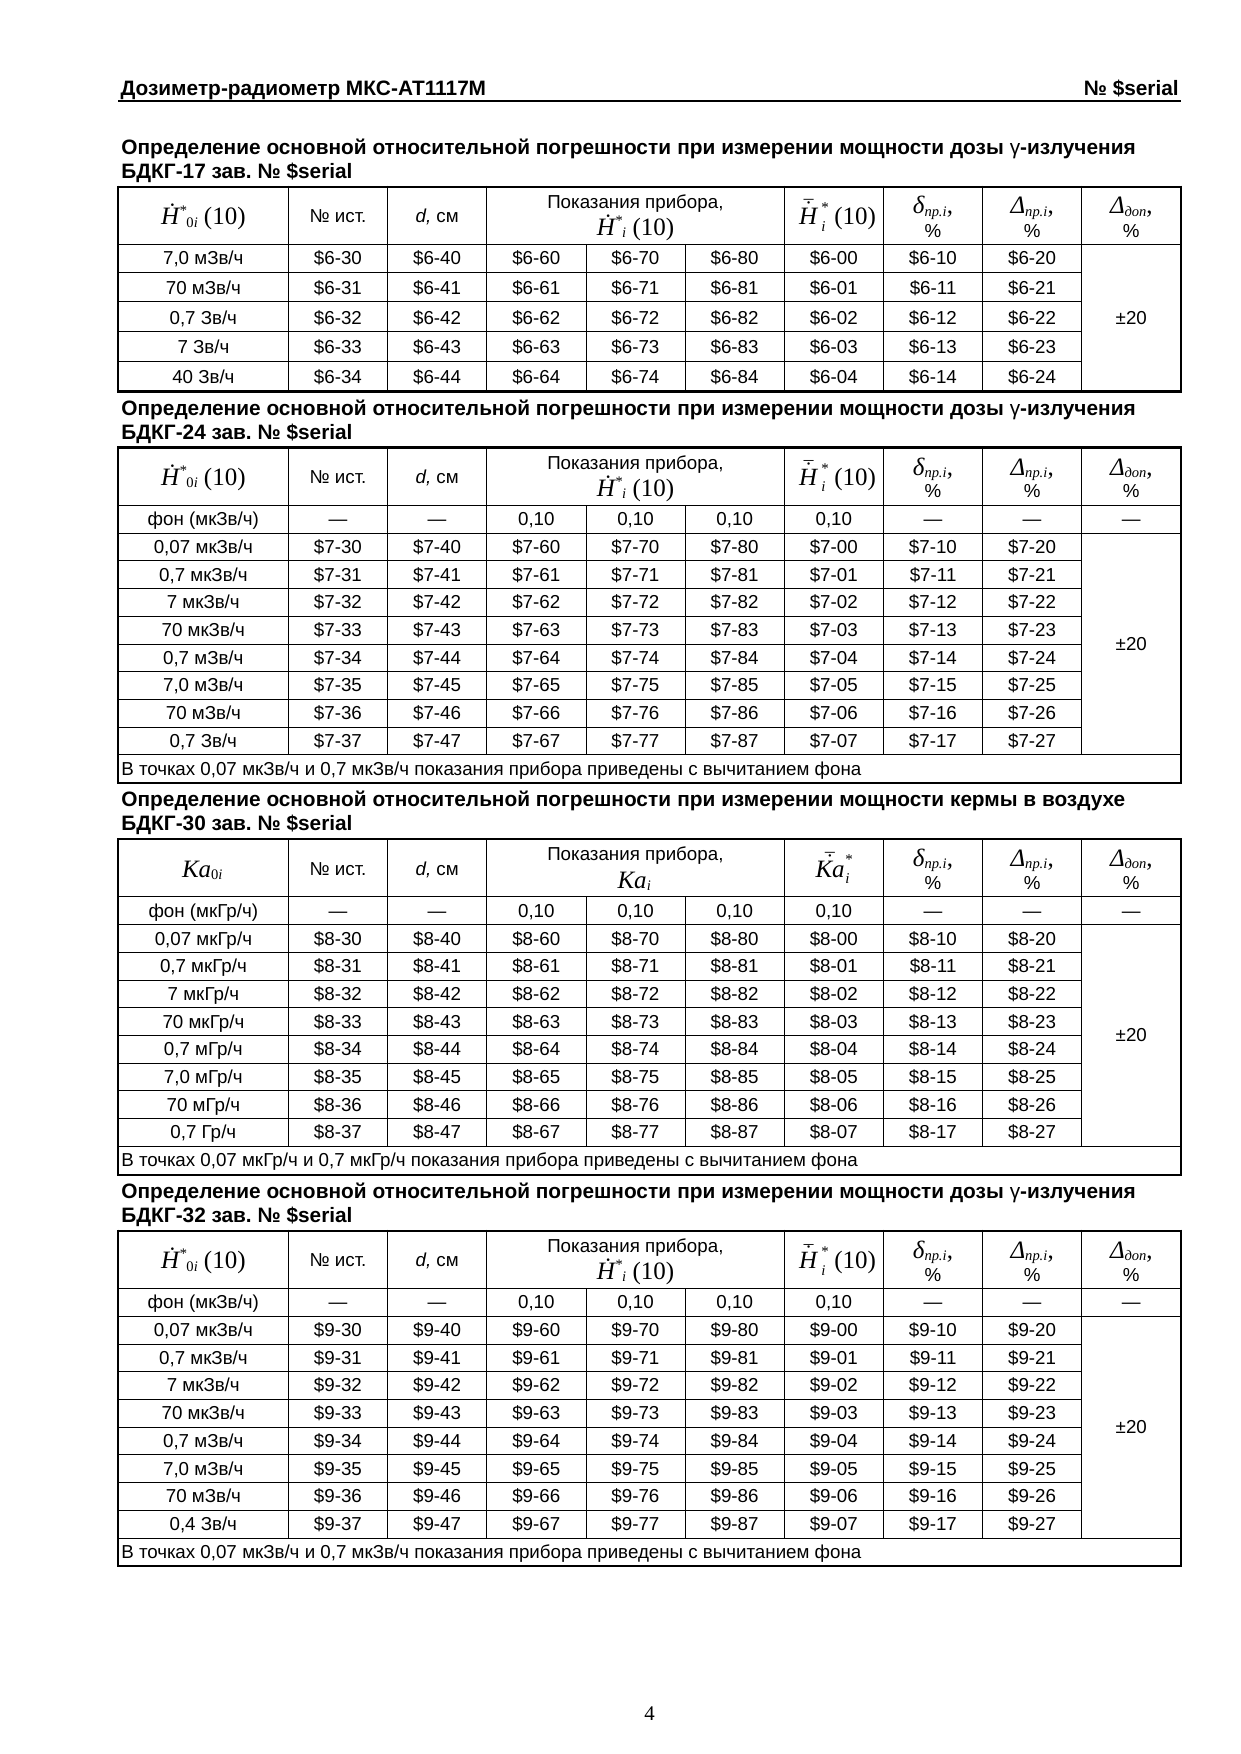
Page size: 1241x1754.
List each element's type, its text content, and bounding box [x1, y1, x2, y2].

table_cell $8-66 [487, 1091, 586, 1118]
table_cell $8-46 [388, 1091, 486, 1118]
table_cell $7-30 [289, 534, 387, 560]
table_cell $7-15 [884, 672, 982, 699]
table_cell $9-86 [686, 1483, 784, 1510]
table_cell $8-81 [686, 953, 784, 979]
table_cell $6-20 [983, 245, 1081, 272]
table_cell $8-41 [388, 953, 486, 979]
table_cell $9-27 [983, 1511, 1081, 1537]
table_cell $8-85 [686, 1064, 784, 1090]
table_cell $7-13 [884, 617, 982, 643]
table_cell — [983, 506, 1081, 533]
table_cell $9-76 [587, 1483, 685, 1510]
table_cell 0,7 Гр/ч [119, 1119, 288, 1146]
table_cell $7-63 [487, 617, 586, 643]
table_cell $6-63 [487, 332, 586, 361]
table_cell ±20 [1082, 245, 1180, 390]
table_cell В точках 0,07 мкГр/ч и 0,7 мкГр/ч показания прибора приведены с вычитанием фона [119, 1147, 1180, 1173]
table_cell $7-23 [983, 617, 1081, 643]
table_cell $8-44 [388, 1036, 486, 1063]
table_cell $6-83 [686, 332, 784, 361]
table_cell № ист. [289, 449, 387, 505]
table_cell 70 мЗв/ч [119, 700, 288, 727]
table_cell $9-14 [884, 1428, 982, 1454]
table_cell $7-86 [686, 700, 784, 727]
table_cell $6-44 [388, 362, 486, 390]
table_cell $6-24 [983, 362, 1081, 390]
table_cell $9-73 [587, 1400, 685, 1427]
table_cell 40 Зв/ч [119, 362, 288, 390]
table_cell 0,10 [785, 506, 883, 533]
table_cell $8-14 [884, 1036, 982, 1063]
table_cell Показания прибора, Ḣ*i (10) [487, 188, 784, 244]
table_cell δпр.i, % [884, 449, 982, 505]
table_cell $8-25 [983, 1064, 1081, 1090]
table_cell $9-17 [884, 1511, 982, 1537]
table_cell $6-84 [686, 362, 784, 390]
table_cell $7-27 [983, 728, 1081, 754]
table_cell $8-31 [289, 953, 387, 979]
table_cell 7 Зв/ч [119, 332, 288, 361]
table_cell $9-06 [785, 1483, 883, 1510]
table_cell $9-31 [289, 1345, 387, 1371]
table_cell $7-34 [289, 645, 387, 671]
table_cell $6-72 [587, 302, 685, 331]
table_cell $7-22 [983, 589, 1081, 616]
table_cell $7-35 [289, 672, 387, 699]
table_cell d, см [388, 188, 486, 244]
table_cell $6-23 [983, 332, 1081, 361]
table_cell d, см [388, 449, 486, 505]
table_cell 7,0 мЗв/ч [119, 672, 288, 699]
table_cell $8-82 [686, 981, 784, 1007]
table_cell $8-00 [785, 925, 883, 952]
table_cell № ист. [289, 188, 387, 244]
table_cell — [289, 1289, 387, 1316]
table_cell [785, 840, 883, 896]
table_cell $8-24 [983, 1036, 1081, 1063]
table_cell $9-43 [388, 1400, 486, 1427]
table_cell $9-85 [686, 1455, 784, 1482]
table_cell $9-80 [686, 1317, 784, 1343]
table_cell $7-85 [686, 672, 784, 699]
table_cell $8-40 [388, 925, 486, 952]
table_cell $6-13 [884, 332, 982, 361]
table_cell $9-16 [884, 1483, 982, 1510]
table_cell $7-25 [983, 672, 1081, 699]
table_cell $8-60 [487, 925, 586, 952]
table_cell $8-15 [884, 1064, 982, 1090]
table_cell $7-80 [686, 534, 784, 560]
table_cell $9-03 [785, 1400, 883, 1427]
table_cell $7-83 [686, 617, 784, 643]
table_cell $9-21 [983, 1345, 1081, 1371]
table_cell 0,10 [785, 1289, 883, 1316]
table_cell $9-11 [884, 1345, 982, 1371]
table_cell $8-77 [587, 1119, 685, 1146]
table_cell 0,07 мкЗв/ч [119, 534, 288, 560]
table_cell 0,07 мкГр/ч [119, 925, 288, 952]
table_cell $6-14 [884, 362, 982, 390]
table_cell $7-84 [686, 645, 784, 671]
table_cell $6-32 [289, 302, 387, 331]
table_cell $6-82 [686, 302, 784, 331]
table_cell $9-36 [289, 1483, 387, 1510]
table_cell $8-65 [487, 1064, 586, 1090]
table_cell Δпр.i, % [983, 840, 1081, 896]
table_cell $9-62 [487, 1372, 586, 1399]
table_cell $8-62 [487, 981, 586, 1007]
table_cell $9-25 [983, 1455, 1081, 1482]
table_cell $6-80 [686, 245, 784, 272]
table_cell δпр.i, % [884, 1232, 982, 1288]
table_cell $7-00 [785, 534, 883, 560]
table_cell $8-80 [686, 925, 784, 952]
table_cell 70 мЗв/ч [119, 273, 288, 301]
table_cell $9-10 [884, 1317, 982, 1343]
table_cell 0,10 [487, 506, 586, 533]
table_cell $8-20 [983, 925, 1081, 952]
table_cell 7 мкГр/ч [119, 981, 288, 1007]
table_cell $7-14 [884, 645, 982, 671]
table_cell $6-02 [785, 302, 883, 331]
table_cell d, см [388, 840, 486, 896]
table_cell $8-10 [884, 925, 982, 952]
table_cell $7-73 [587, 617, 685, 643]
table_cell $6-74 [587, 362, 685, 390]
table_cell $6-64 [487, 362, 586, 390]
table_cell $7-77 [587, 728, 685, 754]
table_cell $9-44 [388, 1428, 486, 1454]
table_cell № ист. [289, 1232, 387, 1288]
table_cell 7 мкЗв/ч [119, 589, 288, 616]
table_cell 0,7 мГр/ч [119, 1036, 288, 1063]
table_cell $9-20 [983, 1317, 1081, 1343]
table_cell $9-37 [289, 1511, 387, 1537]
table_cell ±20 [1082, 534, 1180, 754]
table_cell $6-42 [388, 302, 486, 331]
table_cell $8-37 [289, 1119, 387, 1146]
table_cell Ḣ*0i (10) [119, 1232, 288, 1288]
table_cell 0,10 [487, 897, 586, 924]
table_cell $9-33 [289, 1400, 387, 1427]
table_cell $9-01 [785, 1345, 883, 1371]
table_cell $9-45 [388, 1455, 486, 1482]
table_cell $6-01 [785, 273, 883, 301]
table_cell $8-30 [289, 925, 387, 952]
table_cell $7-31 [289, 561, 387, 588]
table_cell $6-10 [884, 245, 982, 272]
table_cell Ḣ*0i (10) [119, 449, 288, 505]
table_cell $7-74 [587, 645, 685, 671]
table_cell — [289, 897, 387, 924]
table_cell Δпр.i, % [983, 1232, 1081, 1288]
table_cell — [1082, 1289, 1180, 1316]
table_cell $7-66 [487, 700, 586, 727]
table_cell $9-04 [785, 1428, 883, 1454]
table_cell $6-21 [983, 273, 1081, 301]
table_cell 7 мкЗв/ч [119, 1372, 288, 1399]
table_cell $9-23 [983, 1400, 1081, 1427]
table_cell $8-16 [884, 1091, 982, 1118]
table_cell $7-10 [884, 534, 982, 560]
table_cell $7-62 [487, 589, 586, 616]
table_cell $8-26 [983, 1091, 1081, 1118]
table_cell $7-06 [785, 700, 883, 727]
table_cell 0,10 [785, 897, 883, 924]
table_cell $8-64 [487, 1036, 586, 1063]
table_cell $8-34 [289, 1036, 387, 1063]
table_cell 0,10 [686, 1289, 784, 1316]
table_cell $9-71 [587, 1345, 685, 1371]
table_cell 7,0 мЗв/ч [119, 245, 288, 272]
table_cell 0,10 [686, 506, 784, 533]
table_cell № ист. [289, 840, 387, 896]
table_cell Показания прибора, Ḣ*i (10) [487, 449, 784, 505]
table_cell $7-60 [487, 534, 586, 560]
table_cell 7,0 мГр/ч [119, 1064, 288, 1090]
table_cell 0,7 Зв/ч [119, 302, 288, 331]
table_cell $6-33 [289, 332, 387, 361]
table_cell $7-44 [388, 645, 486, 671]
table_cell $8-22 [983, 981, 1081, 1007]
table_cell 0,4 Зв/ч [119, 1511, 288, 1537]
table_cell — [1082, 506, 1180, 533]
table_cell 70 мкГр/ч [119, 1008, 288, 1035]
table_cell В точках 0,07 мкЗв/ч и 0,7 мкЗв/ч показания прибора приведены с вычитанием фона [119, 1539, 1180, 1565]
table_cell — [884, 506, 982, 533]
table_cell $6-31 [289, 273, 387, 301]
table_cell $8-01 [785, 953, 883, 979]
table_cell В точках 0,07 мкЗв/ч и 0,7 мкЗв/ч показания прибора приведены с вычитанием фона [119, 755, 1180, 782]
table_cell $7-65 [487, 672, 586, 699]
table_cell (10) [785, 449, 883, 505]
table_cell $7-37 [289, 728, 387, 754]
table_cell $9-24 [983, 1428, 1081, 1454]
table_cell $7-17 [884, 728, 982, 754]
table_cell $7-40 [388, 534, 486, 560]
table_cell $7-42 [388, 589, 486, 616]
table_cell 0,7 мкЗв/ч [119, 1345, 288, 1371]
table_cell $7-67 [487, 728, 586, 754]
table_cell $9-07 [785, 1511, 883, 1537]
table_cell $9-00 [785, 1317, 883, 1343]
table_cell — [388, 897, 486, 924]
table_cell Δпр.i, % [983, 449, 1081, 505]
table_cell $7-32 [289, 589, 387, 616]
table_cell Δдоп, % [1082, 1232, 1180, 1288]
table_cell $6-62 [487, 302, 586, 331]
table_cell — [388, 506, 486, 533]
table_cell $7-03 [785, 617, 883, 643]
table_cell ±20 [1082, 1317, 1180, 1537]
table_cell $9-75 [587, 1455, 685, 1482]
table_cell $8-05 [785, 1064, 883, 1090]
table_cell Δдоп, % [1082, 449, 1180, 505]
table_cell $8-43 [388, 1008, 486, 1035]
table_cell 0,10 [487, 1289, 586, 1316]
table_cell 0,10 [587, 897, 685, 924]
table_cell $9-34 [289, 1428, 387, 1454]
table_cell Ка0i [119, 840, 288, 896]
table_cell $9-61 [487, 1345, 586, 1371]
table_cell Ḣ*0i (10) [119, 188, 288, 244]
table_header Определение основной относительной погрешности при измерении мощности дозы γ-излучения БДКГ-17 зав. № $serial [118, 132, 1181, 186]
table_cell Δпр.i, % [983, 188, 1081, 244]
table_cell $9-13 [884, 1400, 982, 1427]
table_cell $9-83 [686, 1400, 784, 1427]
table_cell Показания прибора, Каi [487, 840, 784, 896]
table_cell Показания прибора, Ḣ*i (10) [487, 1232, 784, 1288]
table_cell $8-70 [587, 925, 685, 952]
table_cell $9-65 [487, 1455, 586, 1482]
table_header Определение основной относительной погрешности при измерении мощности кермы в воздухе БДКГ-30 зав. № $serial [118, 784, 1181, 838]
table_cell $7-43 [388, 617, 486, 643]
table_cell $8-74 [587, 1036, 685, 1063]
table_cell $9-26 [983, 1483, 1081, 1510]
table_cell $7-75 [587, 672, 685, 699]
table_cell 70 мГр/ч [119, 1091, 288, 1118]
table_cell $7-72 [587, 589, 685, 616]
table_cell $7-47 [388, 728, 486, 754]
table_cell $8-12 [884, 981, 982, 1007]
table_cell $9-77 [587, 1511, 685, 1537]
table_cell $7-20 [983, 534, 1081, 560]
table_cell $9-46 [388, 1483, 486, 1510]
table_cell $6-03 [785, 332, 883, 361]
table_cell $6-41 [388, 273, 486, 301]
table_cell $7-04 [785, 645, 883, 671]
table_cell $6-34 [289, 362, 387, 390]
table_cell — [1082, 897, 1180, 924]
table_cell $7-16 [884, 700, 982, 727]
table_cell $6-81 [686, 273, 784, 301]
table_cell $7-33 [289, 617, 387, 643]
table_cell фон (мкЗв/ч) [119, 1289, 288, 1316]
table_cell $8-42 [388, 981, 486, 1007]
table_cell $8-86 [686, 1091, 784, 1118]
table_cell $8-13 [884, 1008, 982, 1035]
table_cell 70 мкЗв/ч [119, 1400, 288, 1427]
table_cell $7-87 [686, 728, 784, 754]
table_cell $6-43 [388, 332, 486, 361]
table_cell ±20 [1082, 925, 1180, 1146]
table_cell 7,0 мЗв/ч [119, 1455, 288, 1482]
table_cell $9-15 [884, 1455, 982, 1482]
table_header Определение основной относительной погрешности при измерении мощности дозы γ-излучения БДКГ-32 зав. № $serial [118, 1176, 1181, 1229]
table_cell 0,7 мкЗв/ч [119, 561, 288, 588]
table_cell $7-71 [587, 561, 685, 588]
table_cell $7-81 [686, 561, 784, 588]
table_cell $6-04 [785, 362, 883, 390]
table_cell $6-73 [587, 332, 685, 361]
table_cell $9-81 [686, 1345, 784, 1371]
table_cell $9-87 [686, 1511, 784, 1537]
table_cell $7-11 [884, 561, 982, 588]
table_cell $6-71 [587, 273, 685, 301]
table_cell $8-73 [587, 1008, 685, 1035]
table_cell — [388, 1289, 486, 1316]
table_cell 0,7 мЗв/ч [119, 645, 288, 671]
table_cell $6-60 [487, 245, 586, 272]
table_cell $7-41 [388, 561, 486, 588]
table_cell $9-32 [289, 1372, 387, 1399]
table_cell $7-26 [983, 700, 1081, 727]
table_cell $8-47 [388, 1119, 486, 1146]
table_cell фон (мкЗв/ч) [119, 506, 288, 533]
table_cell $8-63 [487, 1008, 586, 1035]
table_cell $9-05 [785, 1455, 883, 1482]
table_cell $9-42 [388, 1372, 486, 1399]
table_cell $6-22 [983, 302, 1081, 331]
table_cell 0,07 мкЗв/ч [119, 1317, 288, 1343]
table_cell $8-02 [785, 981, 883, 1007]
table_cell 0,7 мЗв/ч [119, 1428, 288, 1454]
table_cell 0,7 Зв/ч [119, 728, 288, 754]
table_cell $9-12 [884, 1372, 982, 1399]
table_cell 70 мкЗв/ч [119, 617, 288, 643]
table_cell $9-67 [487, 1511, 586, 1537]
table_cell $8-21 [983, 953, 1081, 979]
table_cell — [983, 897, 1081, 924]
table_cell $8-75 [587, 1064, 685, 1090]
table_cell $6-40 [388, 245, 486, 272]
table_cell d, см [388, 1232, 486, 1288]
table_cell δпр.i, % [884, 840, 982, 896]
table_header Определение основной относительной погрешности при измерении мощности дозы γ-излучения БДКГ-24 зав. № $serial [118, 393, 1181, 446]
table_cell $7-61 [487, 561, 586, 588]
table_cell — [289, 506, 387, 533]
table_cell δпр.i, % [884, 188, 982, 244]
table_cell $7-05 [785, 672, 883, 699]
table_cell $8-67 [487, 1119, 586, 1146]
table_cell $7-36 [289, 700, 387, 727]
table_cell $9-84 [686, 1428, 784, 1454]
table_cell $7-12 [884, 589, 982, 616]
table_cell $6-11 [884, 273, 982, 301]
table_cell 0,7 мкГр/ч [119, 953, 288, 979]
table_cell $7-45 [388, 672, 486, 699]
table_cell $7-07 [785, 728, 883, 754]
table_cell $9-74 [587, 1428, 685, 1454]
table_cell 0,10 [587, 506, 685, 533]
table_cell $8-72 [587, 981, 685, 1007]
table_cell $8-36 [289, 1091, 387, 1118]
table_cell $7-46 [388, 700, 486, 727]
table_cell $9-41 [388, 1345, 486, 1371]
table_cell $8-32 [289, 981, 387, 1007]
table_cell $7-70 [587, 534, 685, 560]
table_cell $7-24 [983, 645, 1081, 671]
table_cell $7-21 [983, 561, 1081, 588]
table_cell $7-82 [686, 589, 784, 616]
table_cell 0,10 [587, 1289, 685, 1316]
table_cell $8-11 [884, 953, 982, 979]
table_cell $9-63 [487, 1400, 586, 1427]
table_cell $9-22 [983, 1372, 1081, 1399]
table_cell $8-45 [388, 1064, 486, 1090]
table_cell $9-60 [487, 1317, 586, 1343]
table_cell $6-30 [289, 245, 387, 272]
table_cell 70 мЗв/ч [119, 1483, 288, 1510]
table_cell $9-02 [785, 1372, 883, 1399]
table_cell $9-72 [587, 1372, 685, 1399]
table_cell $6-00 [785, 245, 883, 272]
table_cell фон (мкГр/ч) [119, 897, 288, 924]
table_cell (10) [785, 1232, 883, 1288]
table_cell $6-12 [884, 302, 982, 331]
table_cell $9-66 [487, 1483, 586, 1510]
table_cell $8-03 [785, 1008, 883, 1035]
table_cell $8-17 [884, 1119, 982, 1146]
table_cell $7-02 [785, 589, 883, 616]
table_cell 0,10 [686, 897, 784, 924]
table_cell $6-61 [487, 273, 586, 301]
table_cell $9-64 [487, 1428, 586, 1454]
table_cell (10) [785, 188, 883, 244]
table_cell $8-27 [983, 1119, 1081, 1146]
table_cell $9-30 [289, 1317, 387, 1343]
table_cell Δдоп, % [1082, 840, 1180, 896]
table_cell $7-01 [785, 561, 883, 588]
table_cell $9-82 [686, 1372, 784, 1399]
table_cell $8-07 [785, 1119, 883, 1146]
table_cell $9-70 [587, 1317, 685, 1343]
table_cell Δдоп, % [1082, 188, 1180, 244]
table_cell $8-84 [686, 1036, 784, 1063]
table_cell $8-76 [587, 1091, 685, 1118]
table_cell $8-06 [785, 1091, 883, 1118]
table_cell — [884, 897, 982, 924]
table_cell — [884, 1289, 982, 1316]
table_cell $8-87 [686, 1119, 784, 1146]
table_cell $7-64 [487, 645, 586, 671]
table_cell $8-04 [785, 1036, 883, 1063]
table_cell $8-23 [983, 1008, 1081, 1035]
table_cell $8-35 [289, 1064, 387, 1090]
table_cell $8-71 [587, 953, 685, 979]
table_cell $8-83 [686, 1008, 784, 1035]
table_cell $9-40 [388, 1317, 486, 1343]
table_cell — [983, 1289, 1081, 1316]
table_cell $8-33 [289, 1008, 387, 1035]
table_cell $8-61 [487, 953, 586, 979]
table_cell $9-35 [289, 1455, 387, 1482]
table_cell $7-76 [587, 700, 685, 727]
table_cell $9-47 [388, 1511, 486, 1537]
table_cell $6-70 [587, 245, 685, 272]
